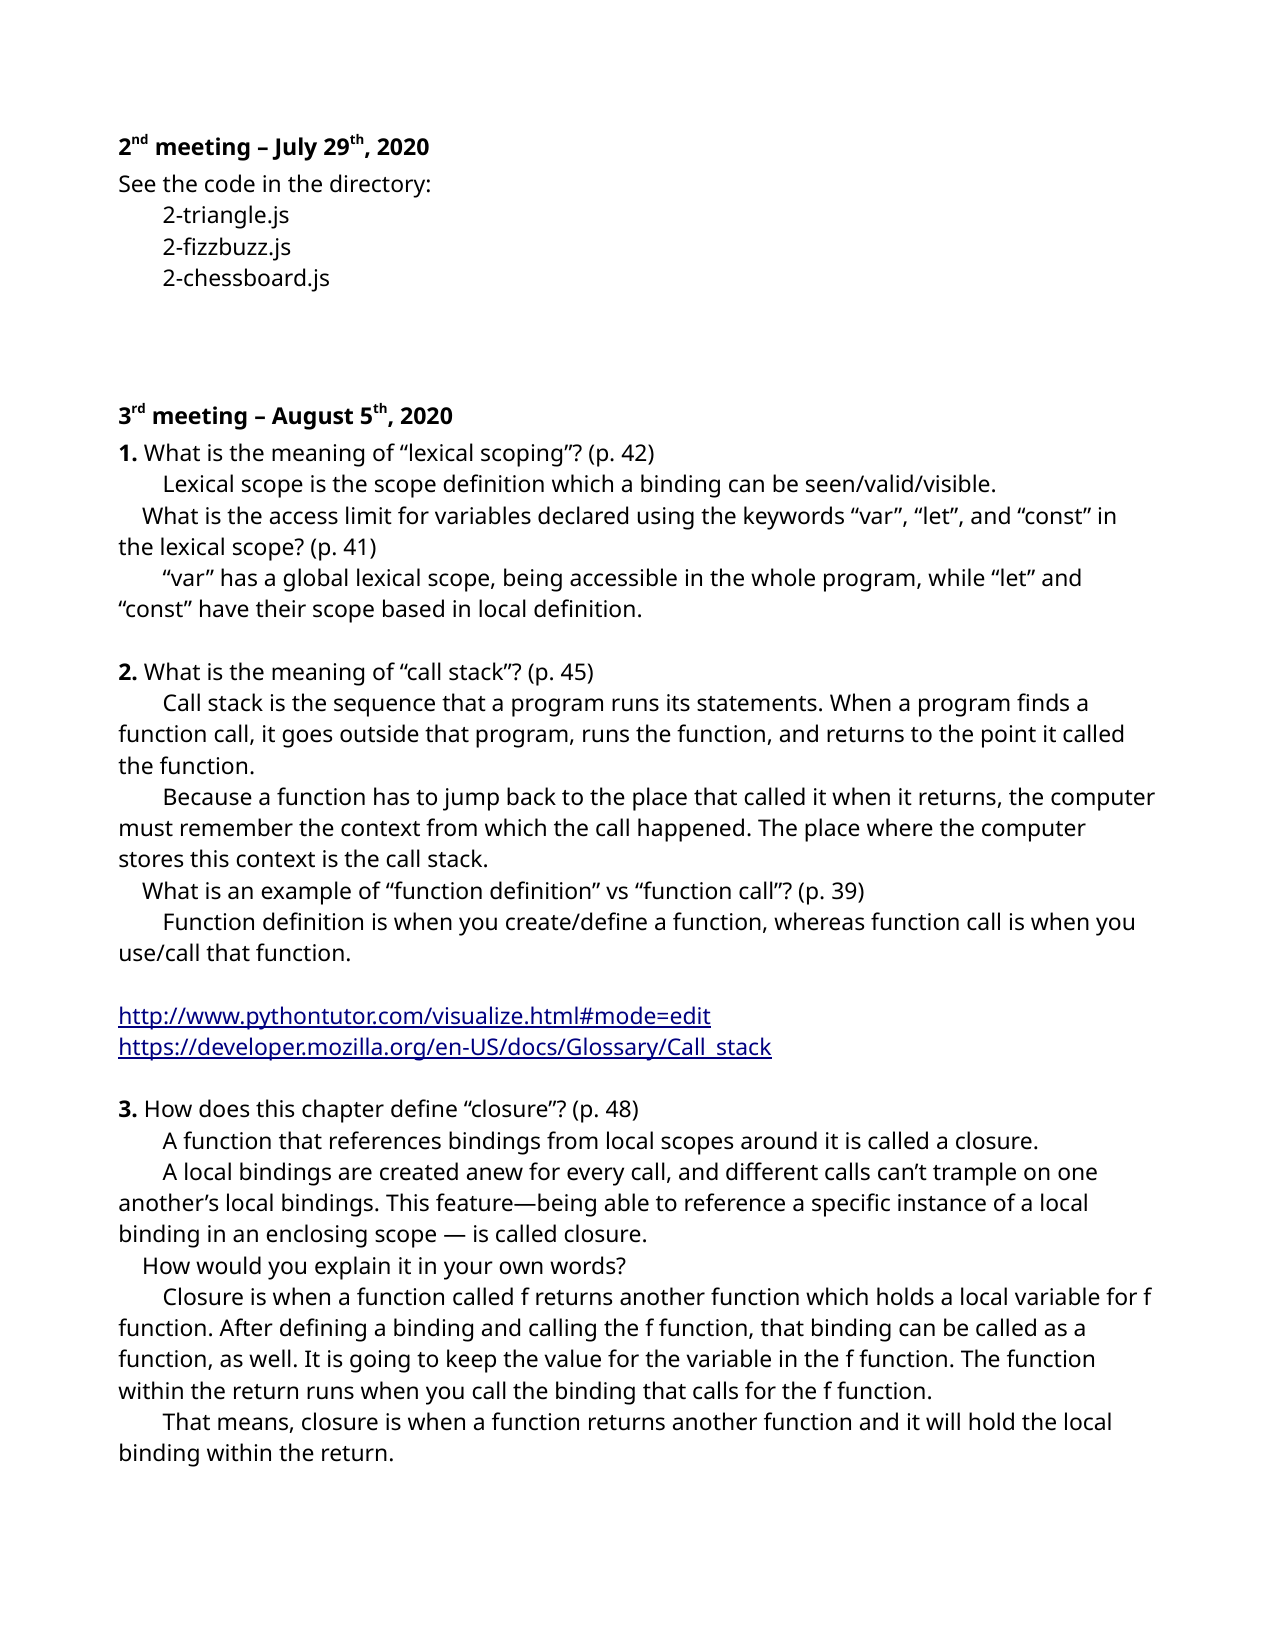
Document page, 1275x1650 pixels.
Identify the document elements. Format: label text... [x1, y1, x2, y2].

text 3. How does this chapter define “closure”? (p. 48) [118, 1093, 1157, 1124]
text How would you explain it in your own words? [118, 1249, 1157, 1281]
text 1. What is the meaning of “lexical scoping”? (p. 42) [118, 437, 1157, 468]
text 2-fizzbuzz.js [118, 231, 1157, 262]
subtitle 3rd meeting – August 5th, 2020 [118, 399, 1157, 431]
text https://developer.mozilla.org/en-US/docs/Glossary/Call_stack [118, 1031, 1157, 1062]
text Closure is when a function called f returns another function which holds a local variable for f function. After defining a binding and calling the f function, that binding can be called as a function, as well. It is going to keep the value for the variable in the f function. The function within the return runs when you call the binding that calls for the f function. [118, 1281, 1157, 1406]
text Because a function has to jump back to the place that called it when it returns, the computer must remember the context from which the call happened. The place where the computer stores this context is the call stack. [118, 781, 1157, 874]
text 2-triangle.js [118, 199, 1157, 231]
subtitle 2nd meeting – July 29th, 2020 [118, 131, 1157, 162]
text See the code in the directory: [118, 168, 1157, 199]
text That means, closure is when a function returns another function and it will hold the local binding within the return. [118, 1406, 1157, 1468]
text A function that references bindings from local scopes around it is called a closure. [118, 1124, 1157, 1156]
text A local bindings are created anew for every call, and different calls can’t trample on one another’s local bindings. This feature—being able to reference a specific instance of a local binding in an enclosing scope — is called closure. [118, 1156, 1157, 1249]
text Function definition is when you create/define a function, whereas function call is when you use/call that function. [118, 906, 1157, 968]
text 2. What is the meaning of “call stack”? (p. 45) [118, 656, 1157, 687]
text What is an example of “function definition” vs “function call”? (p. 39) [118, 874, 1157, 906]
text What is the access limit for variables declared using the keywords “var”, “let”, and “const” in the lexical scope? (p. 41) [118, 499, 1157, 562]
text Lexical scope is the scope definition which a binding can be seen/valid/visible. [118, 468, 1157, 499]
text “var” has a global lexical scope, being accessible in the whole program, while “let” and “const” have their scope based in local definition. [118, 562, 1157, 624]
text http://www.pythontutor.com/visualize.html#mode=edit [118, 999, 1157, 1031]
text 2-chessboard.js [118, 262, 1157, 293]
text Call stack is the sequence that a program runs its statements. When a program finds a function call, it goes outside that program, runs the function, and returns to the point it called the function. [118, 687, 1157, 781]
